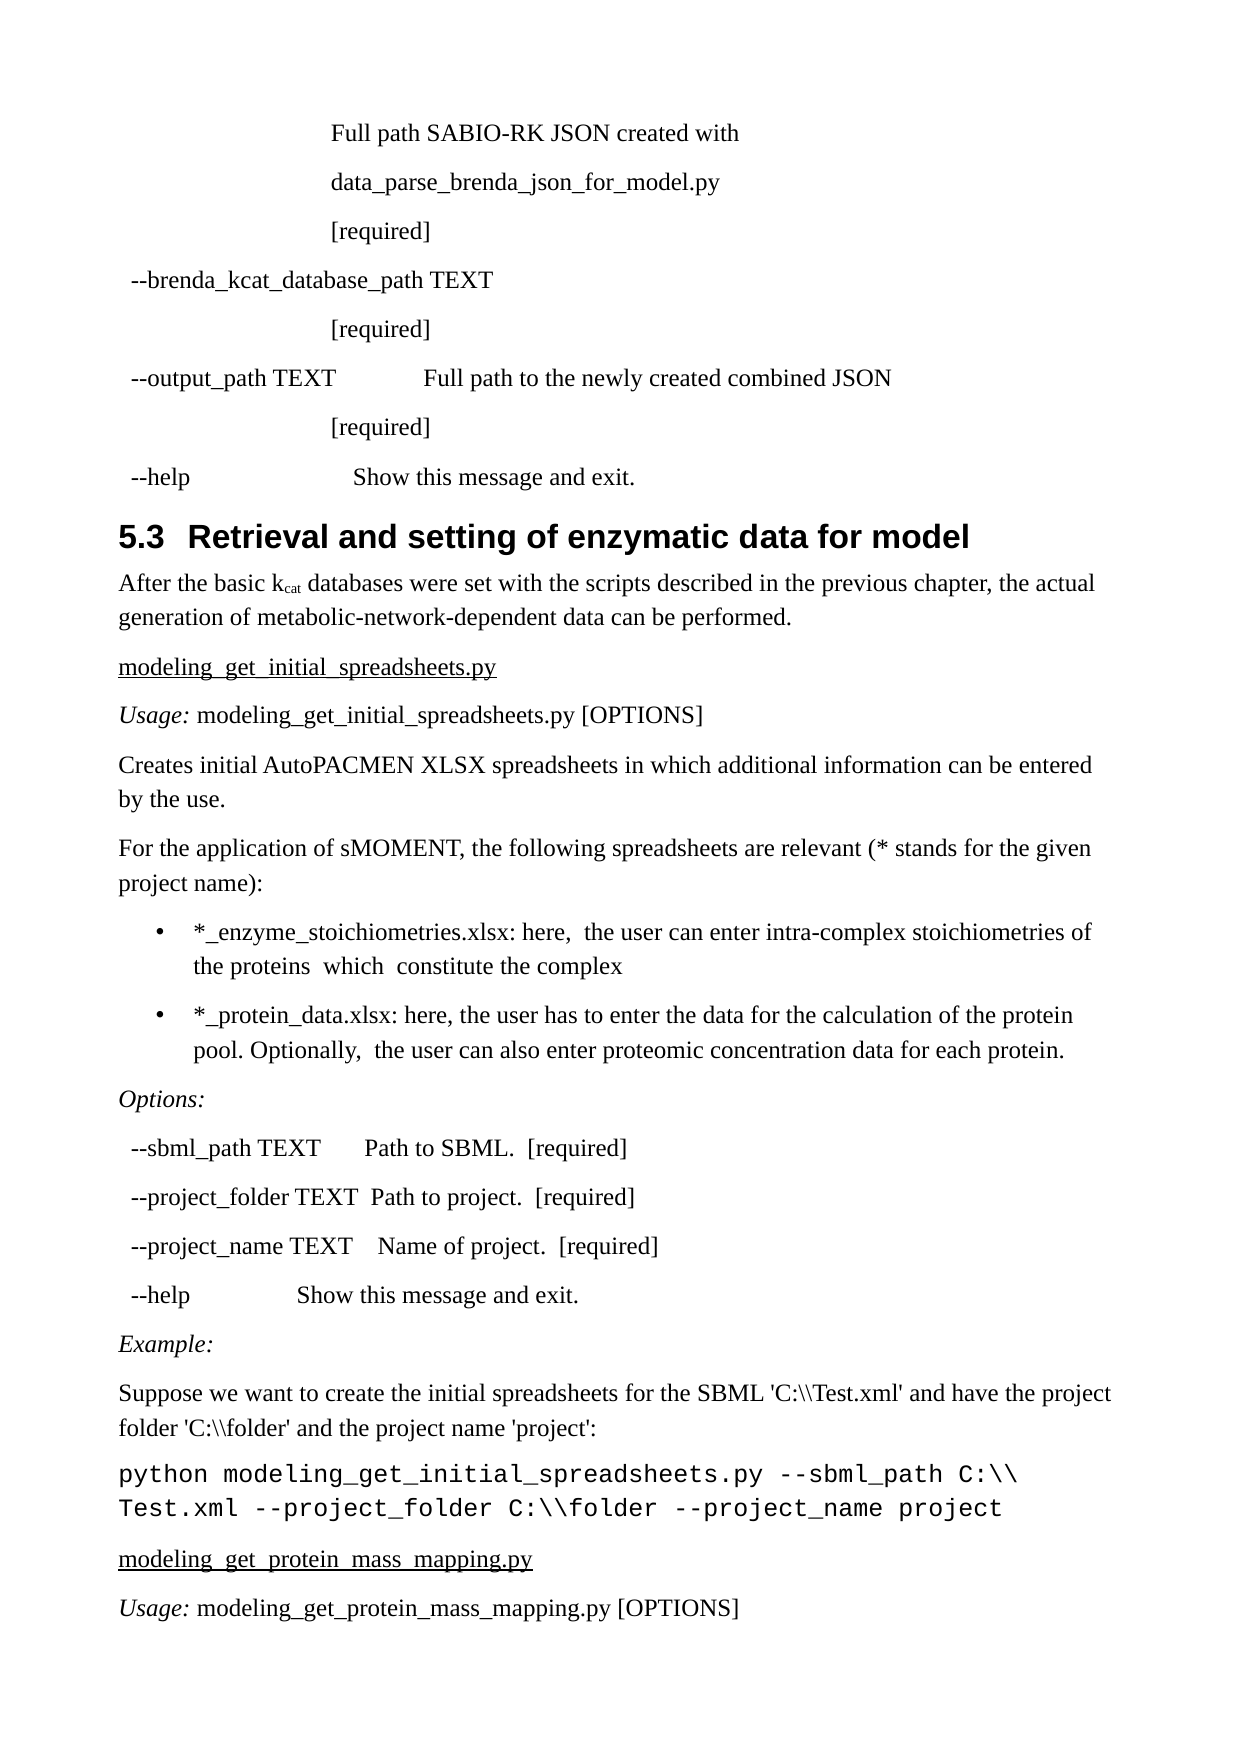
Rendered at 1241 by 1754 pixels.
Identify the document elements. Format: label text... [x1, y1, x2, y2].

text Usage: modeling_get_protein_mass_mapping.py [OPTIONS] [118, 1593, 1122, 1622]
text Full path SABIO-RK JSON created with [118, 118, 1122, 147]
list *_enzyme_stoichiometries.xlsx: here, the user can enter intra-complex stoichiometries of the proteins which constitute the complex [156, 917, 1122, 980]
text [required] [118, 216, 1122, 245]
text For the application of sMOMENT, the following spreadsheets are relevant (* stands for the given project name): [118, 833, 1122, 896]
text data_parse_brenda_json_for_model.py [118, 167, 1122, 196]
text modeling_get_protein_mass_mapping.py [118, 1544, 1122, 1573]
list *_protein_data.xlsx: here, the user has to enter the data for the calculation of the protein pool. Optionally, the user can also enter proteomic concentration data for each protein. [156, 1000, 1122, 1063]
text Example: [118, 1329, 1122, 1358]
text --brenda_kcat_database_path TEXT [118, 265, 1122, 294]
text [required] [118, 412, 1122, 441]
text [required] [118, 314, 1122, 343]
text After the basic kcat databases were set with the scripts described in the previous chapter, the actual generation of metabolic-network-dependent data can be performed. [118, 568, 1122, 631]
text --project_name TEXT Name of project. [required] [118, 1231, 1122, 1260]
text python modeling_get_initial_spreadsheets.py --sbml_path C:\\Test.xml --project_folder C:\\folder --project_name project [118, 1462, 1122, 1524]
text Options: [118, 1084, 1122, 1113]
text --help Show this message and exit. [118, 1280, 1122, 1309]
text Suppose we want to create the initial spreadsheets for the SBML 'C:\\Test.xml' and have the project folder 'C:\\folder' and the project name 'project': [118, 1378, 1122, 1441]
subtitle Retrieval and setting of enzymatic data for model [118, 517, 1122, 556]
text Creates initial AutoPACMEN XLSX spreadsheets in which additional information can be entered by the use. [118, 750, 1122, 813]
text Usage: modeling_get_initial_spreadsheets.py [OPTIONS] [118, 701, 1122, 729]
text modeling_get_initial_spreadsheets.py [118, 652, 1122, 680]
text --help Show this message and exit. [118, 462, 1122, 490]
text --output_path TEXT Full path to the newly created combined JSON [118, 363, 1122, 392]
text --sbml_path TEXT Path to SBML. [required] [118, 1133, 1122, 1162]
text --project_folder TEXT Path to project. [required] [118, 1182, 1122, 1211]
